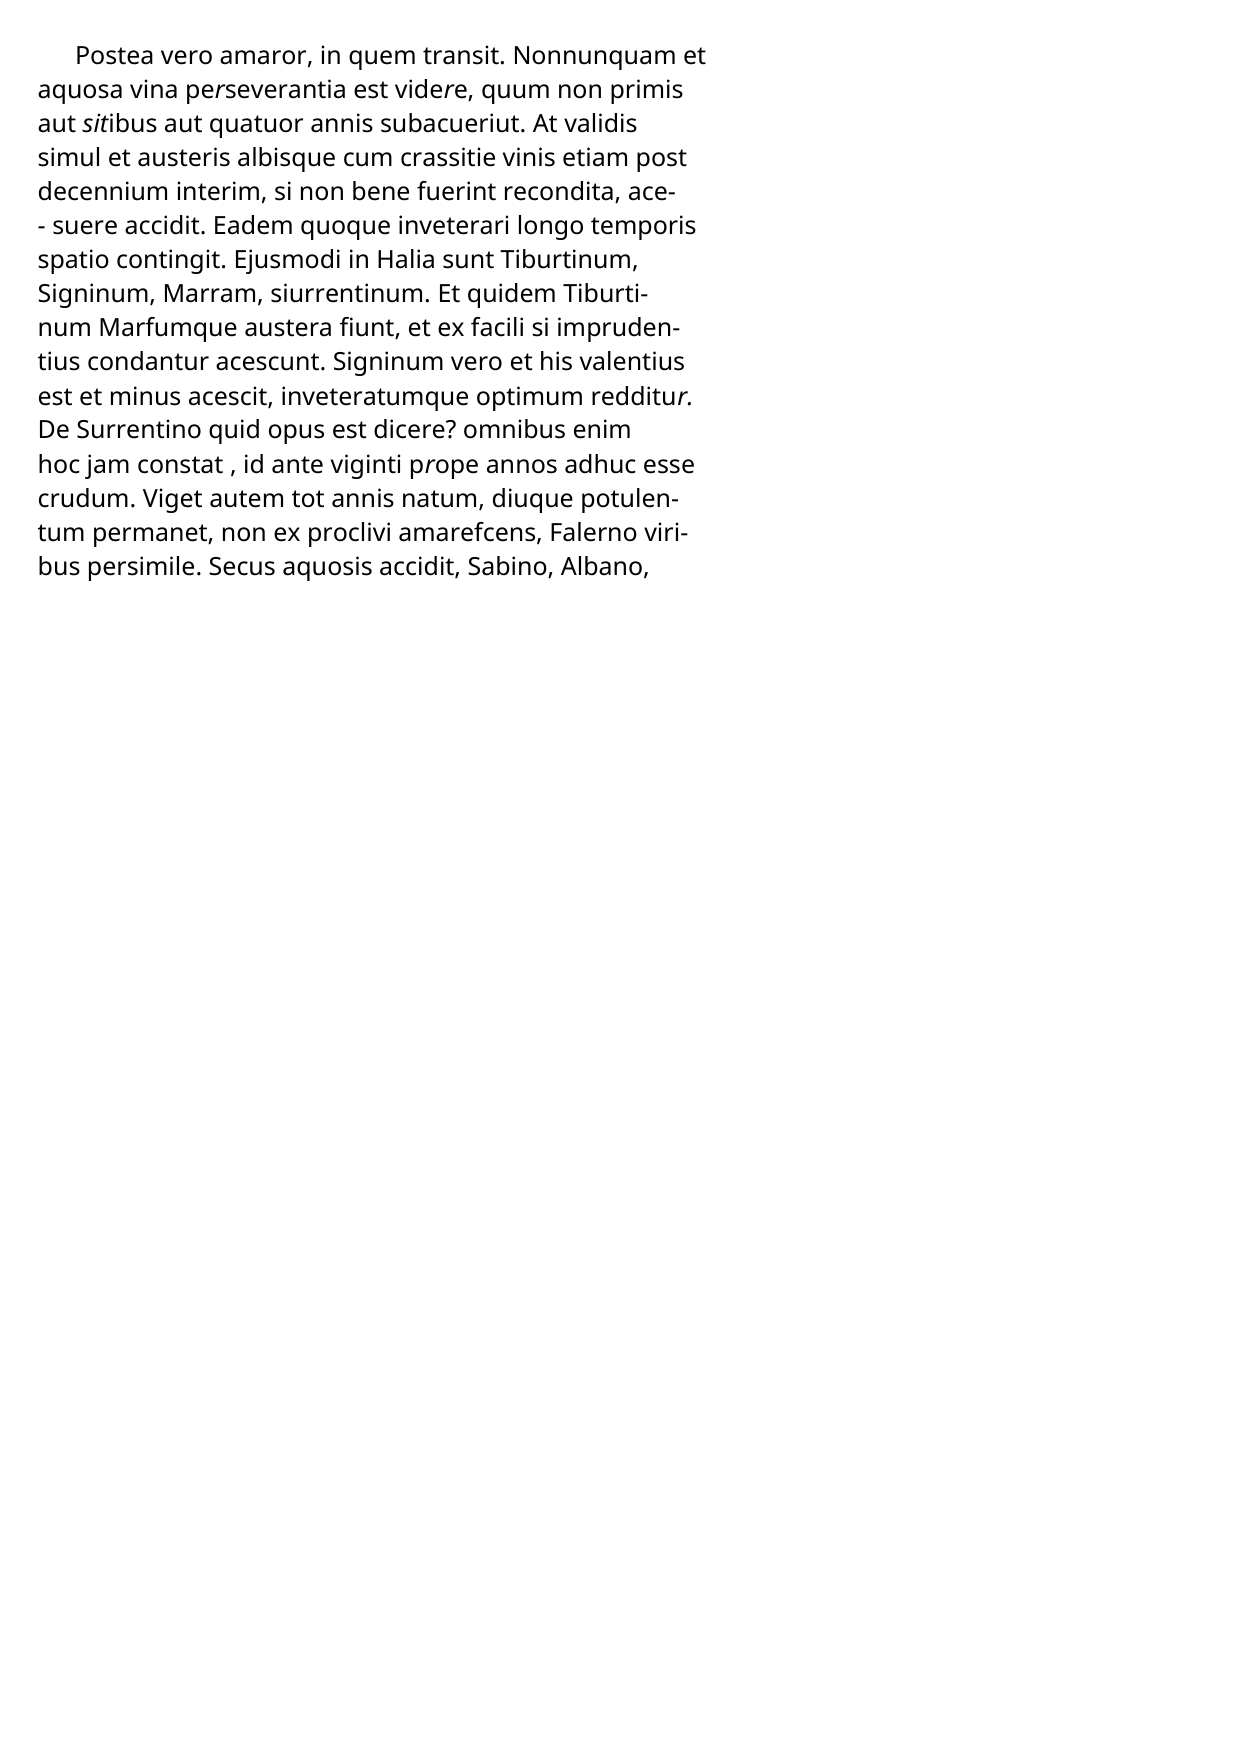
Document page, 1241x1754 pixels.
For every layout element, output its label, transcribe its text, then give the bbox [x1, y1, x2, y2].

text Postea vero amaror, in quem transit. Nonnunquam et aquosa vina perseverantia est videre, quum non primis aut sitibus aut quatuor annis subacueriut. At validis simul et austeris albisque cum crassitie vinis etiam post decennium interim, si non bene fuerint recondita, ace- - suere accidit. Eadem quoque inveterari longo temporis spatio contingit. Ejusmodi in Halia sunt Tiburtinum, Signinum, Marram, siurrentinum. Et quidem Tiburti- num Marfumque austera fiunt, et ex facili si impruden- tius condantur acescunt. Signinum vero et his valentius est et minus acescit, inveteratumque optimum redditur. De Surrentino quid opus est dicere? omnibus enim hoc jam constat , id ante viginti prope annos adhuc esse crudum. Viget autem tot annis natum, diuque potulen- tum permanet, non ex proclivi amarefcens, Falerno viri- bus persimile. Secus aquosis accidit, Sabino, Albano, [37, 37, 1203, 582]
